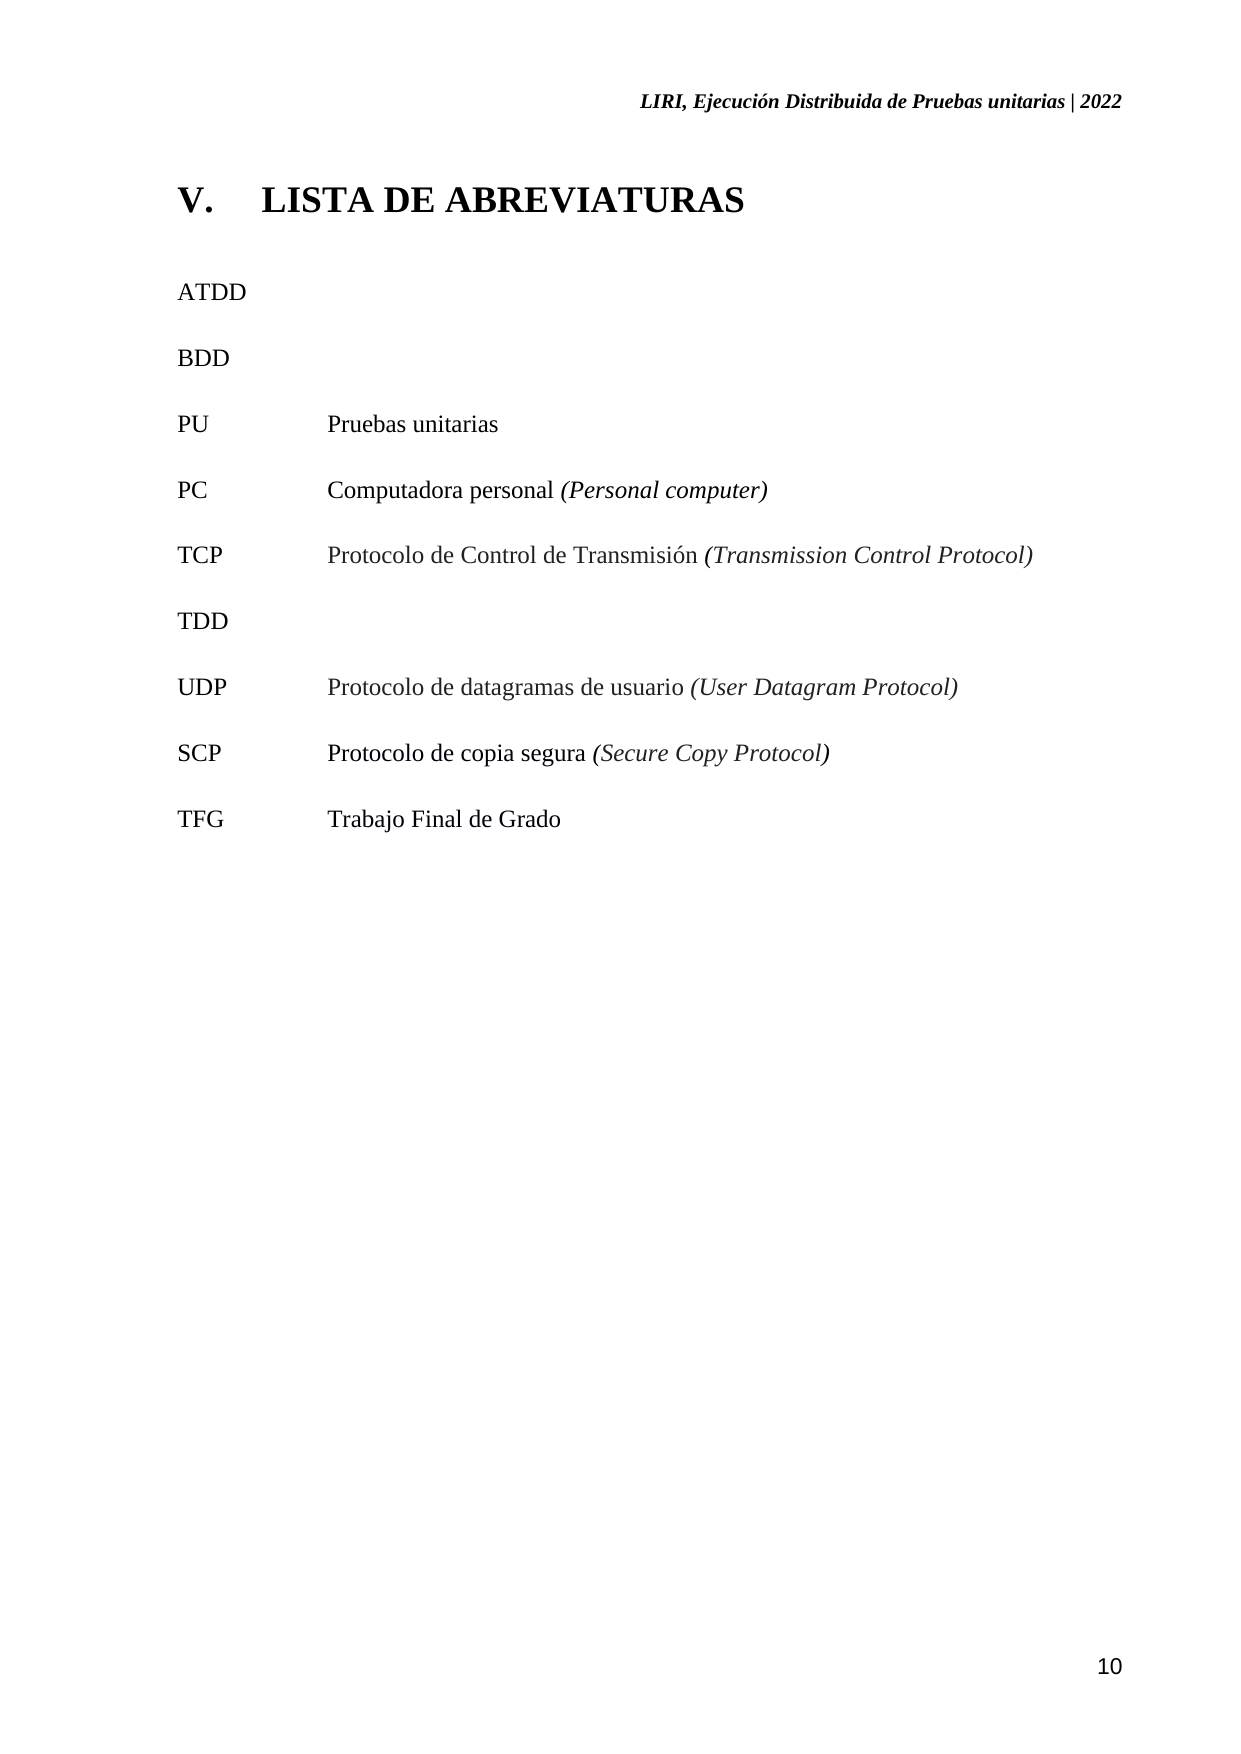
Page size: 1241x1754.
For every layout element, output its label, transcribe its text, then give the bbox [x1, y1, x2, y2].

text PU Pruebas unitarias [177, 409, 1126, 438]
text ATDD [177, 277, 1126, 306]
text UDP Protocolo de datagramas de usuario (User Datagram Protocol) [177, 672, 1126, 701]
text V. LISTA DE ABREVIATURAS [177, 177, 1126, 220]
text SCP Protocolo de copia segura (Secure Copy Protocol) [177, 738, 1126, 767]
text PC Computadora personal (Personal computer) [177, 475, 1126, 503]
text BDD [177, 343, 1126, 372]
text TDD [177, 606, 1126, 635]
text TFG Trabajo Final de Grado [177, 804, 1126, 833]
text TCP Protocolo de Control de Transmisión (Transmission Control Protocol) [177, 541, 1126, 569]
